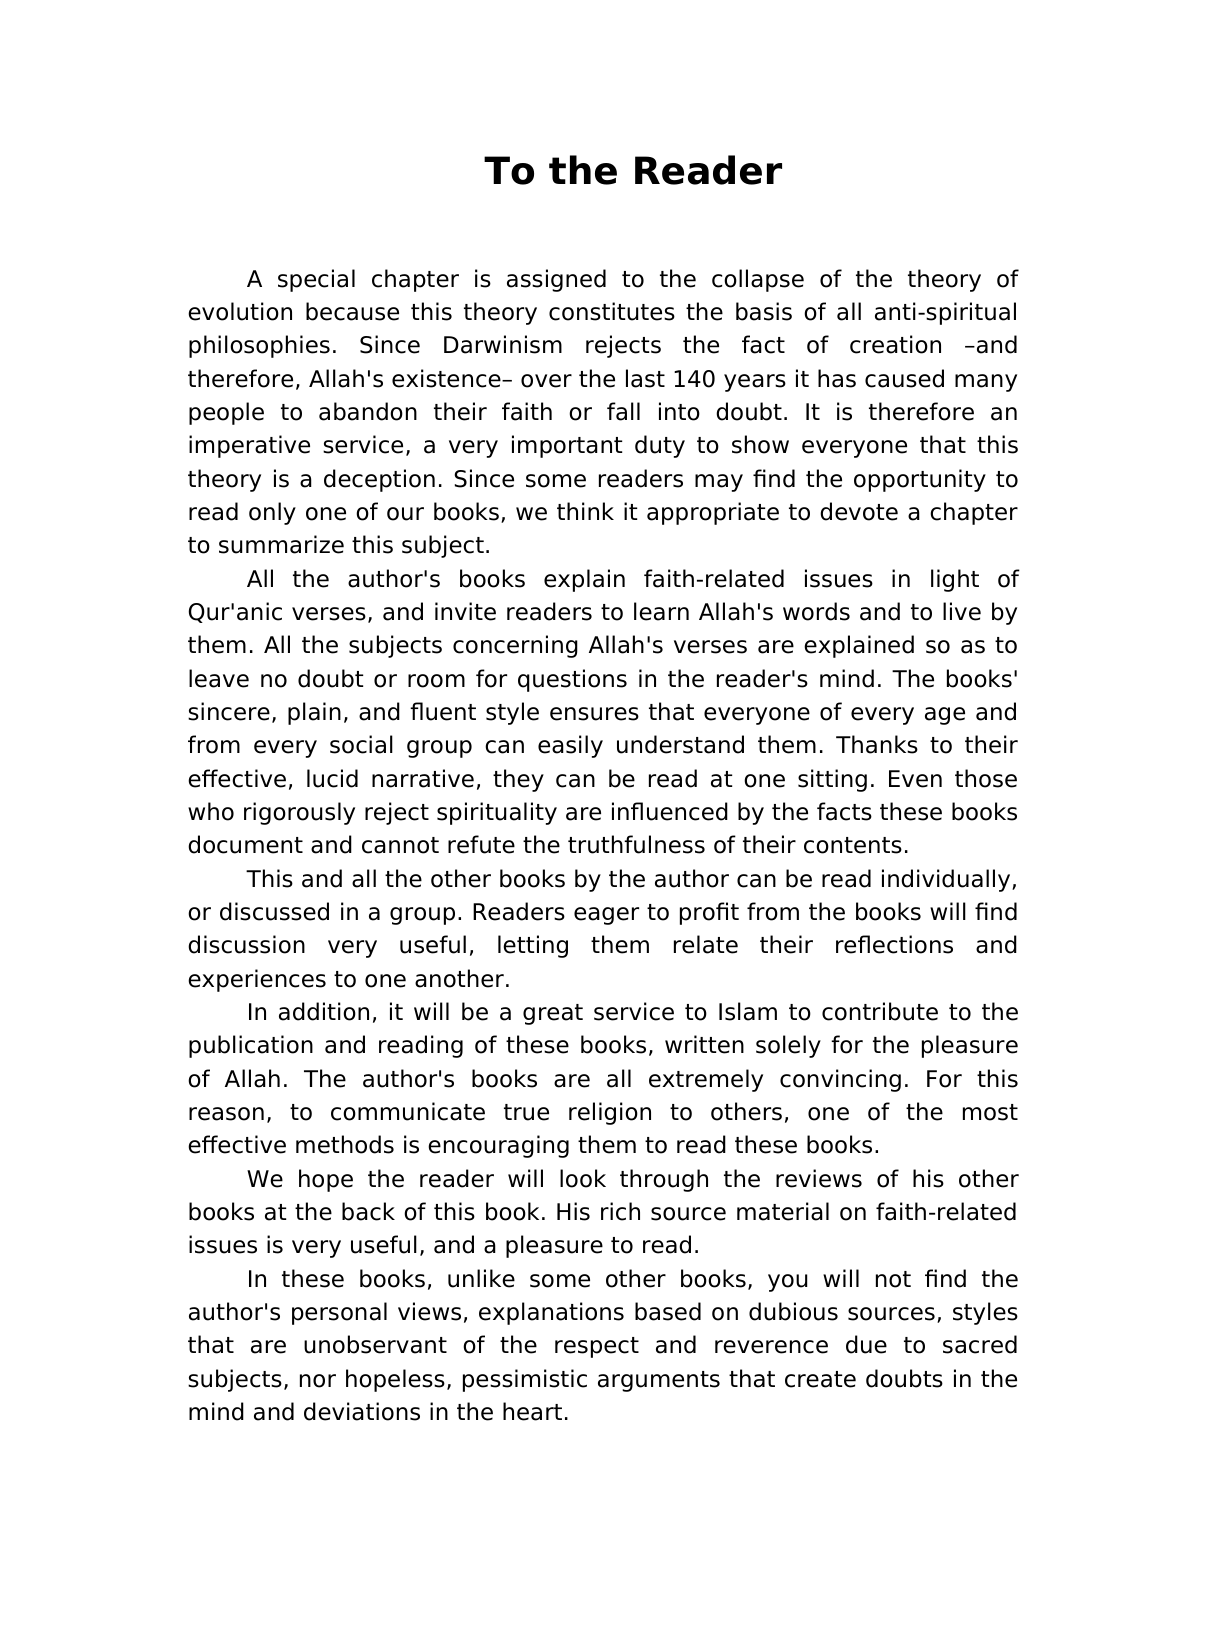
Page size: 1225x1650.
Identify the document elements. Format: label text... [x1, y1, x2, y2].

text A special chapter is assigned to the collapse of the theory of evolution because this theory constitutes the basis of all anti-spiritual philosophies. Since Darwinism rejects the fact of creation –and therefore, Allah's existence– over the last 140 years it has caused many people to abandon their faith or fall into doubt. It is therefore an imperative service, a very important duty to show everyone that this theory is a deception. Since some readers may find the opportunity to read only one of our books, we think it appropriate to devote a chapter to summarize this subject. [187, 260, 1020, 560]
text All the author's books explain faith-related issues in light of Qur'anic verses, and invite readers to learn Allah's words and to live by them. All the subjects concerning Allah's verses are explained so as to leave no doubt or room for questions in the reader's mind. The books' sincere, plain, and fluent style ensures that everyone of every age and from every social group can easily understand them. Thanks to their effective, lucid narrative, they can be read at one sitting. Even those who rigorously reject spirituality are influenced by the facts these books document and cannot refute the truthfulness of their contents. [187, 560, 1020, 860]
text This and all the other books by the author can be read individually, or discussed in a group. Readers eager to profit from the books will find discussion very useful, letting them relate their reflections and experiences to one another. [187, 860, 1020, 994]
text We hope the reader will look through the reviews of his other books at the back of this book. His rich source material on faith-related issues is very useful, and a pleasure to read. [187, 1160, 1020, 1260]
text To the Reader [187, 150, 1020, 194]
text In these books, unlike some other books, you will not find the author's personal views, explanations based on dubious sources, styles that are unobservant of the respect and reverence due to sacred subjects, nor hopeless, pessimistic arguments that create doubts in the mind and deviations in the heart. [187, 1260, 1020, 1427]
text In addition, it will be a great service to Islam to contribute to the publication and reading of these books, written solely for the pleasure of Allah. The author's books are all extremely convincing. For this reason, to communicate true religion to others, one of the most effective methods is encouraging them to read these books. [187, 994, 1020, 1160]
